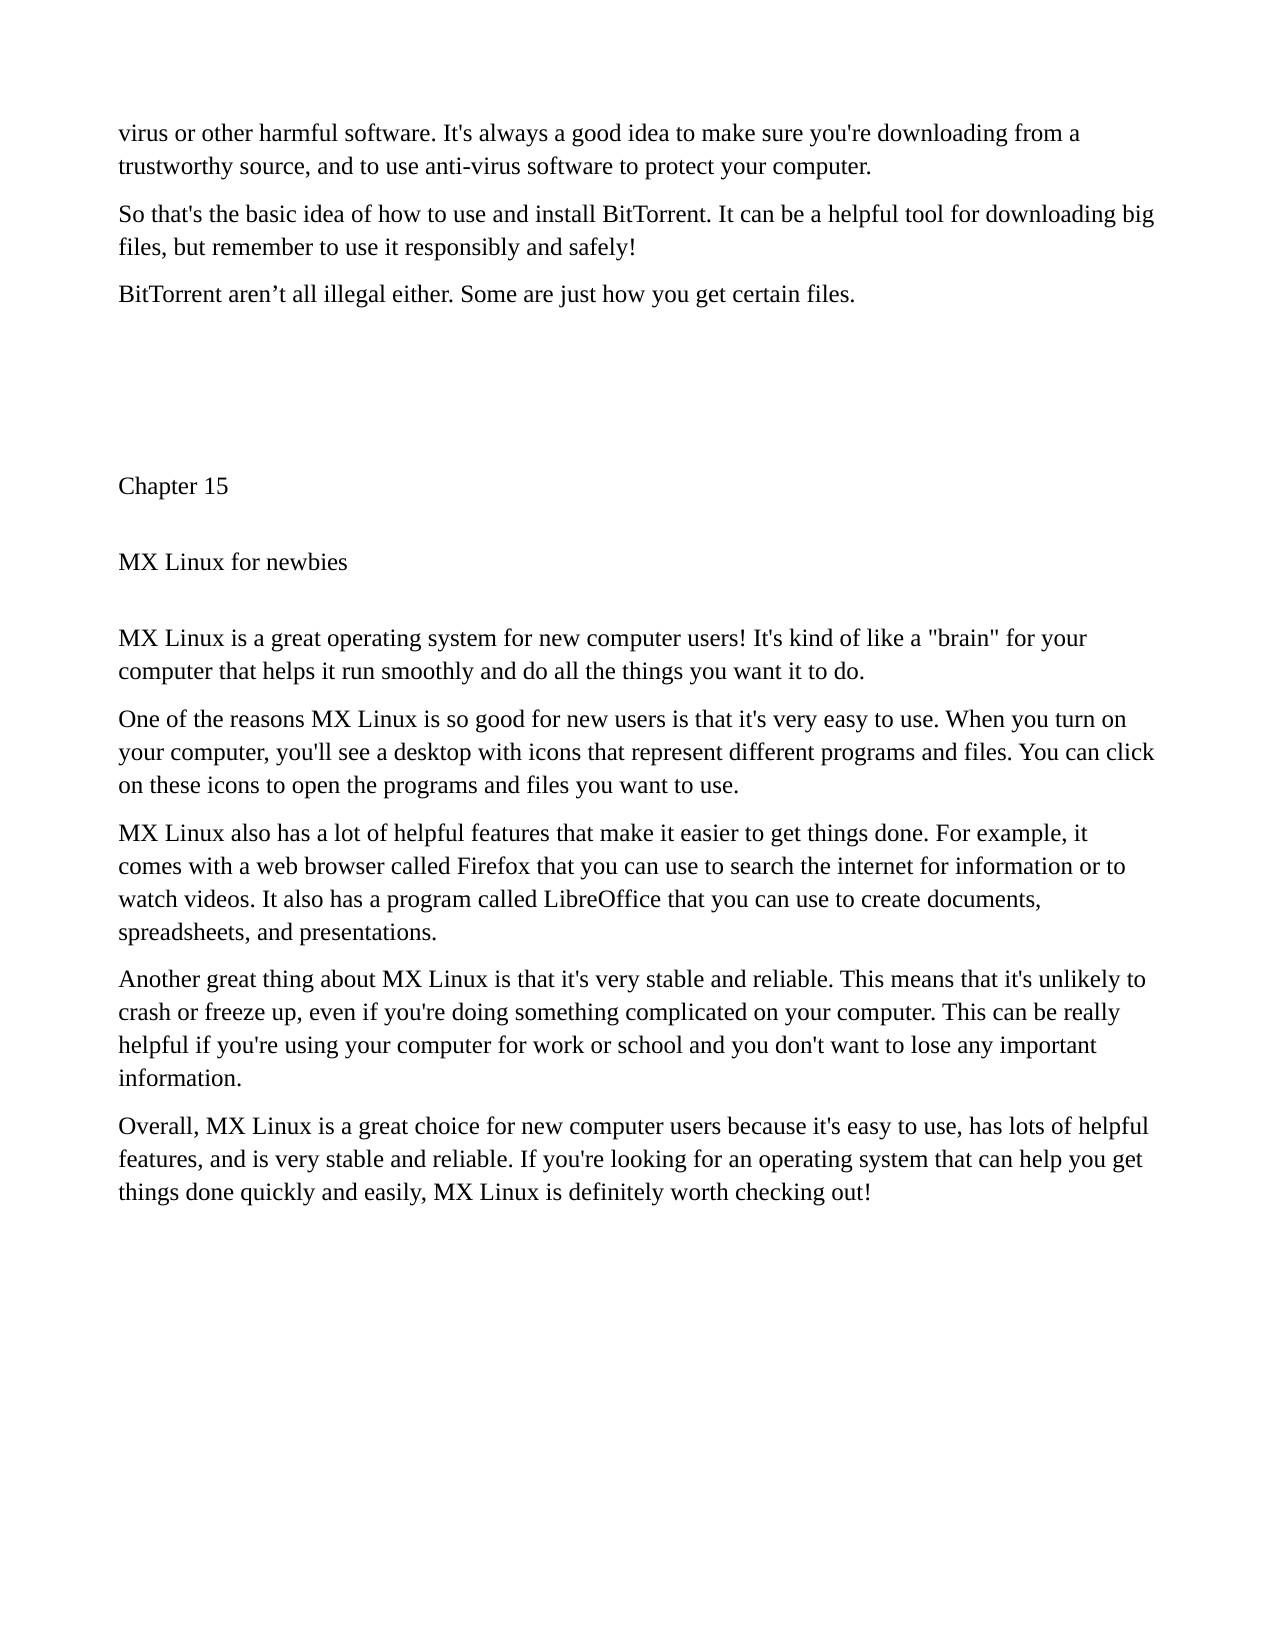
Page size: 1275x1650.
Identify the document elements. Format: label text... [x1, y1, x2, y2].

text BitTorrent aren’t all illegal either. Some are just how you get certain files. [118, 279, 1157, 308]
text MX Linux for newbies [118, 547, 1157, 576]
text virus or other harmful software. It's always a good idea to make sure you're downloading from a trustworthy source, and to use anti-virus software to protect your computer. [118, 118, 1157, 180]
text Overall, MX Linux is a great choice for new computer users because it's easy to use, has lots of helpful features, and is very stable and reliable. If you're looking for an operating system that can help you get things done quickly and easily, MX Linux is definitely worth checking out! [118, 1111, 1157, 1206]
text MX Linux is a great operating system for new computer users! It's kind of like a "brain" for your computer that helps it run smoothly and do all the things you want it to do. [118, 623, 1157, 685]
text One of the reasons MX Linux is so good for new users is that it's very easy to use. When you turn on your computer, you'll see a desktop with icons that represent different programs and files. You can click on these icons to open the programs and files you want to use. [118, 704, 1157, 799]
text Chapter 15 [118, 471, 1157, 499]
text Another great thing about MX Linux is that it's very stable and reliable. This means that it's unlikely to crash or freeze up, even if you're doing something complicated on your computer. This can be really helpful if you're using your computer for work or school and you don't want to lose any important information. [118, 964, 1157, 1092]
text So that's the basic idea of how to use and install BitTorrent. It can be a helpful tool for downloading big files, but remember to use it responsibly and safely! [118, 199, 1157, 261]
text MX Linux also has a lot of helpful features that make it easier to get things done. For example, it comes with a web browser called Firefox that you can use to search the internet for information or to watch videos. It also has a program called LibreOffice that you can use to create documents, spreadsheets, and presentations. [118, 818, 1157, 946]
